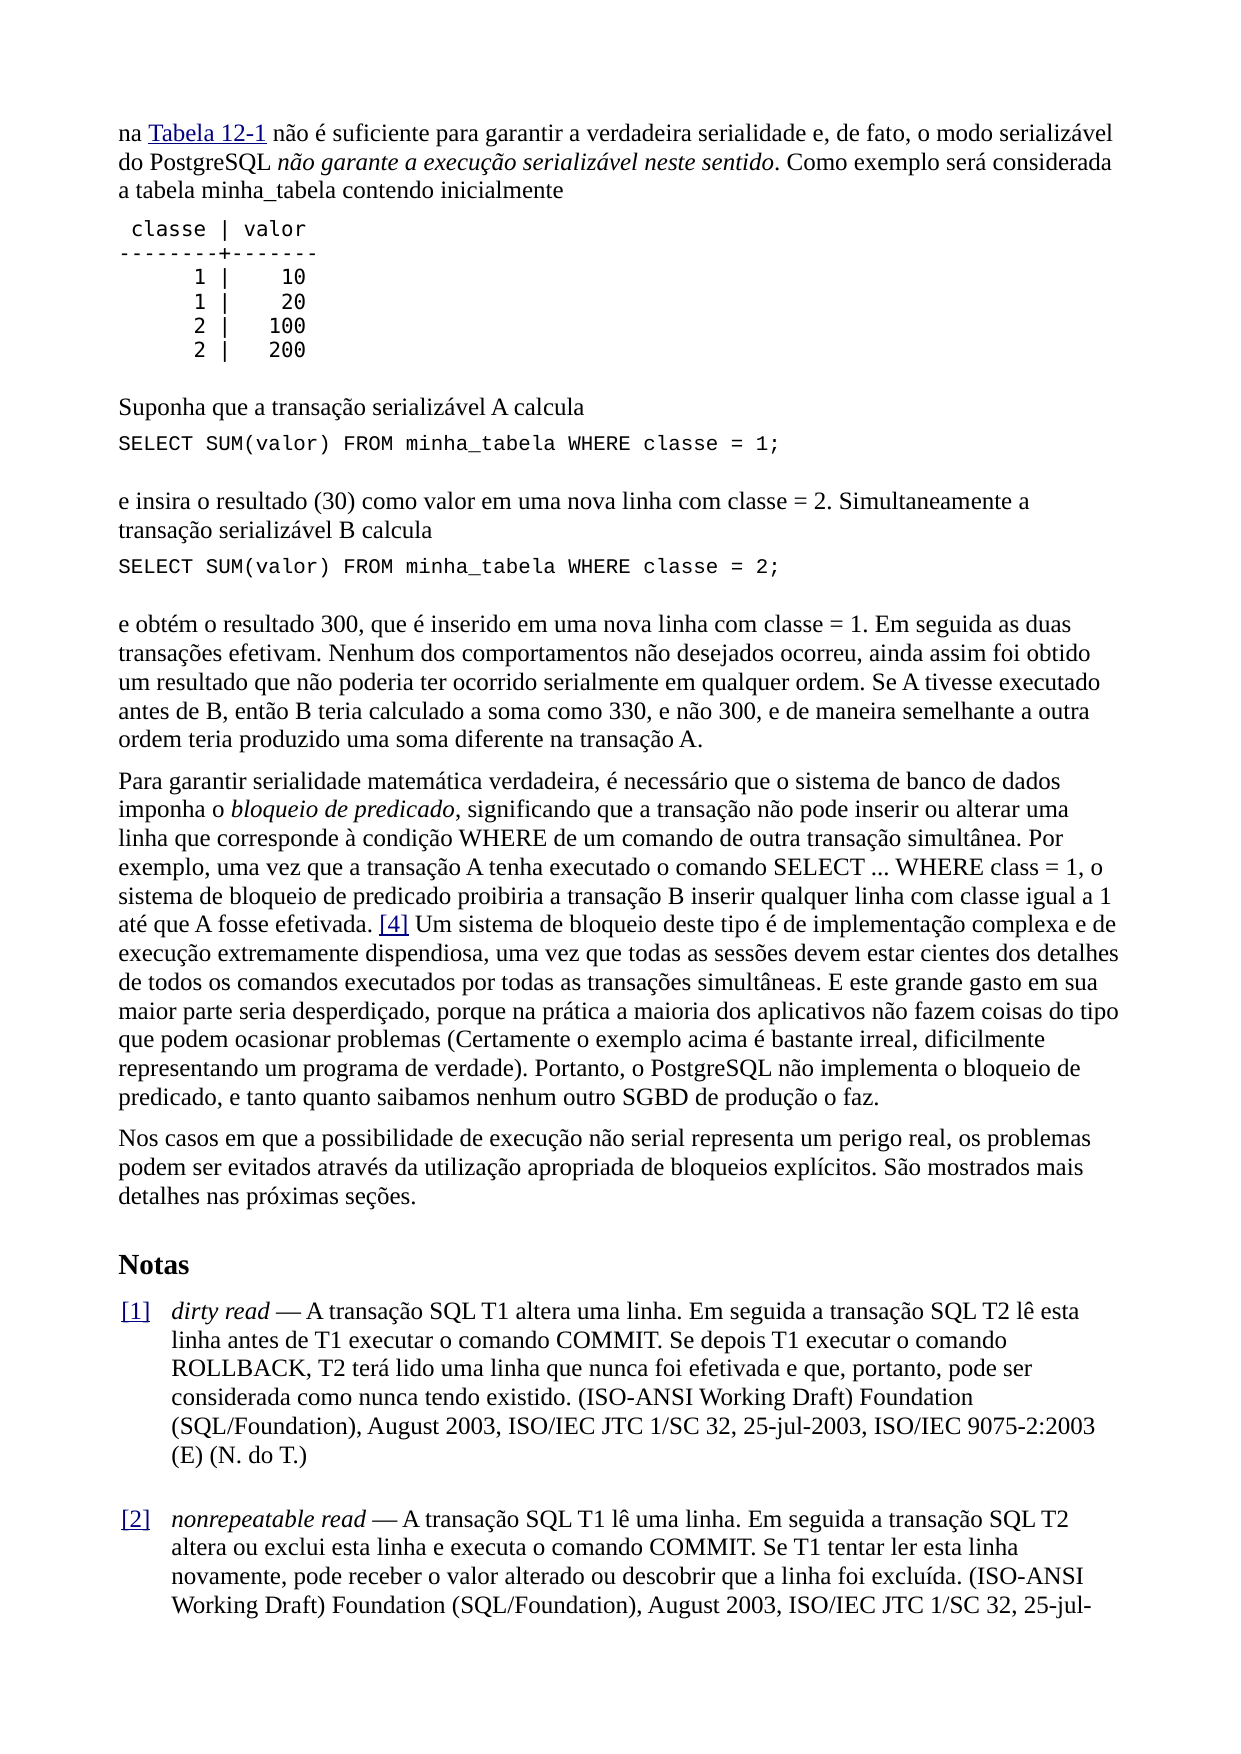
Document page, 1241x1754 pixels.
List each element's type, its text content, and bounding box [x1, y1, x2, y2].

table_header [1] [118, 1293, 168, 1501]
text na Tabela 12-1 não é suficiente para garantir a verdadeira serialidade e, de fato, o modo serializável do PostgreSQL não garante a execução serializável neste sentido. Como exemplo será considerada a tabela minha_tabela contendo inicialmente [118, 118, 1122, 204]
text Para garantir serialidade matemática verdadeira, é necessário que o sistema de banco de dados imponha o bloqueio de predicado, significando que a transação não pode inserir ou alterar uma linha que corresponde à condição WHERE de um comando de outra transação simultânea. Por exemplo, uma vez que a transação A tenha executado o comando SELECT ... WHERE class = 1, o sistema de bloqueio de predicado proibiria a transação B inserir qualquer linha com classe igual a 1 até que A fosse efetivada. [4] Um sistema de bloqueio deste tipo é de implementação complexa e de execução extremamente dispendiosa, uma vez que todas as sessões devem estar cientes dos detalhes de todos os comandos executados por todas as transações simultâneas. E este grande gasto em sua maior parte seria desperdiçado, porque na prática a maioria dos aplicativos não fazem coisas do tipo que podem ocasionar problemas (Certamente o exemplo acima é bastante irreal, dificilmente representando um programa de verdade). Portanto, o PostgreSQL não implementa o bloqueio de predicado, e tanto quanto saibamos nenhum outro SGBD de produção o faz. [118, 766, 1122, 1111]
text --------+------- [118, 241, 1122, 265]
table_header dirty read — A transação SQL T1 altera uma linha. Em seguida a transação SQL T2 lê esta linha antes de T1 executar o comando COMMIT. Se depois T1 executar o comando ROLLBACK, T2 terá lido uma linha que nunca foi efetivada e que, portanto, pode ser considerada como nunca tendo existido. (ISO-ANSI Working Draft) Foundation (SQL/Foundation), August 2003, ISO/IEC JTC 1/SC 32, 25-jul-2003, ISO/IEC 9075-2:2003 (E) (N. do T.) [168, 1293, 1122, 1501]
text SELECT SUM(valor) FROM minha_tabela WHERE classe = 1; [118, 433, 1122, 457]
text classe | valor [118, 217, 1122, 241]
text 1 | 10 [118, 265, 1122, 290]
text 2 | 200 [118, 338, 1122, 362]
text e insira o resultado (30) como valor em uma nova linha com classe = 2. Simultaneamente a transação serializável B calcula [118, 486, 1122, 544]
subtitle Notas [118, 1247, 1122, 1281]
table_cell nonrepeatable read — A transação SQL T1 lê uma linha. Em seguida a transação SQL T2 altera ou exclui esta linha e executa o comando COMMIT. Se T1 tentar ler esta linha novamente, pode receber o valor alterado ou descobrir que a linha foi excluída. (ISO-ANSI Working Draft) Foundation (SQL/Foundation), August 2003, ISO/IEC JTC 1/SC 32, 25-jul- [168, 1501, 1122, 1622]
text Nos casos em que a possibilidade de execução não serial representa um perigo real, os problemas podem ser evitados através da utilização apropriada de bloqueios explícitos. São mostrados mais detalhes nas próximas seções. [118, 1123, 1122, 1209]
text 1 | 20 [118, 290, 1122, 314]
text SELECT SUM(valor) FROM minha_tabela WHERE classe = 2; [118, 556, 1122, 580]
text 2 | 100 [118, 314, 1122, 338]
text e obtém o resultado 300, que é inserido em uma nova linha com classe = 1. Em seguida as duas transações efetivam. Nenhum dos comportamentos não desejados ocorreu, ainda assim foi obtido um resultado que não poderia ter ocorrido serialmente em qualquer ordem. Se A tivesse executado antes de B, então B teria calculado a soma como 330, e não 300, e de maneira semelhante a outra ordem teria produzido uma soma diferente na transação A. [118, 609, 1122, 753]
table_cell [2] [118, 1501, 168, 1622]
text Suponha que a transação serializável A calcula [118, 392, 1122, 421]
